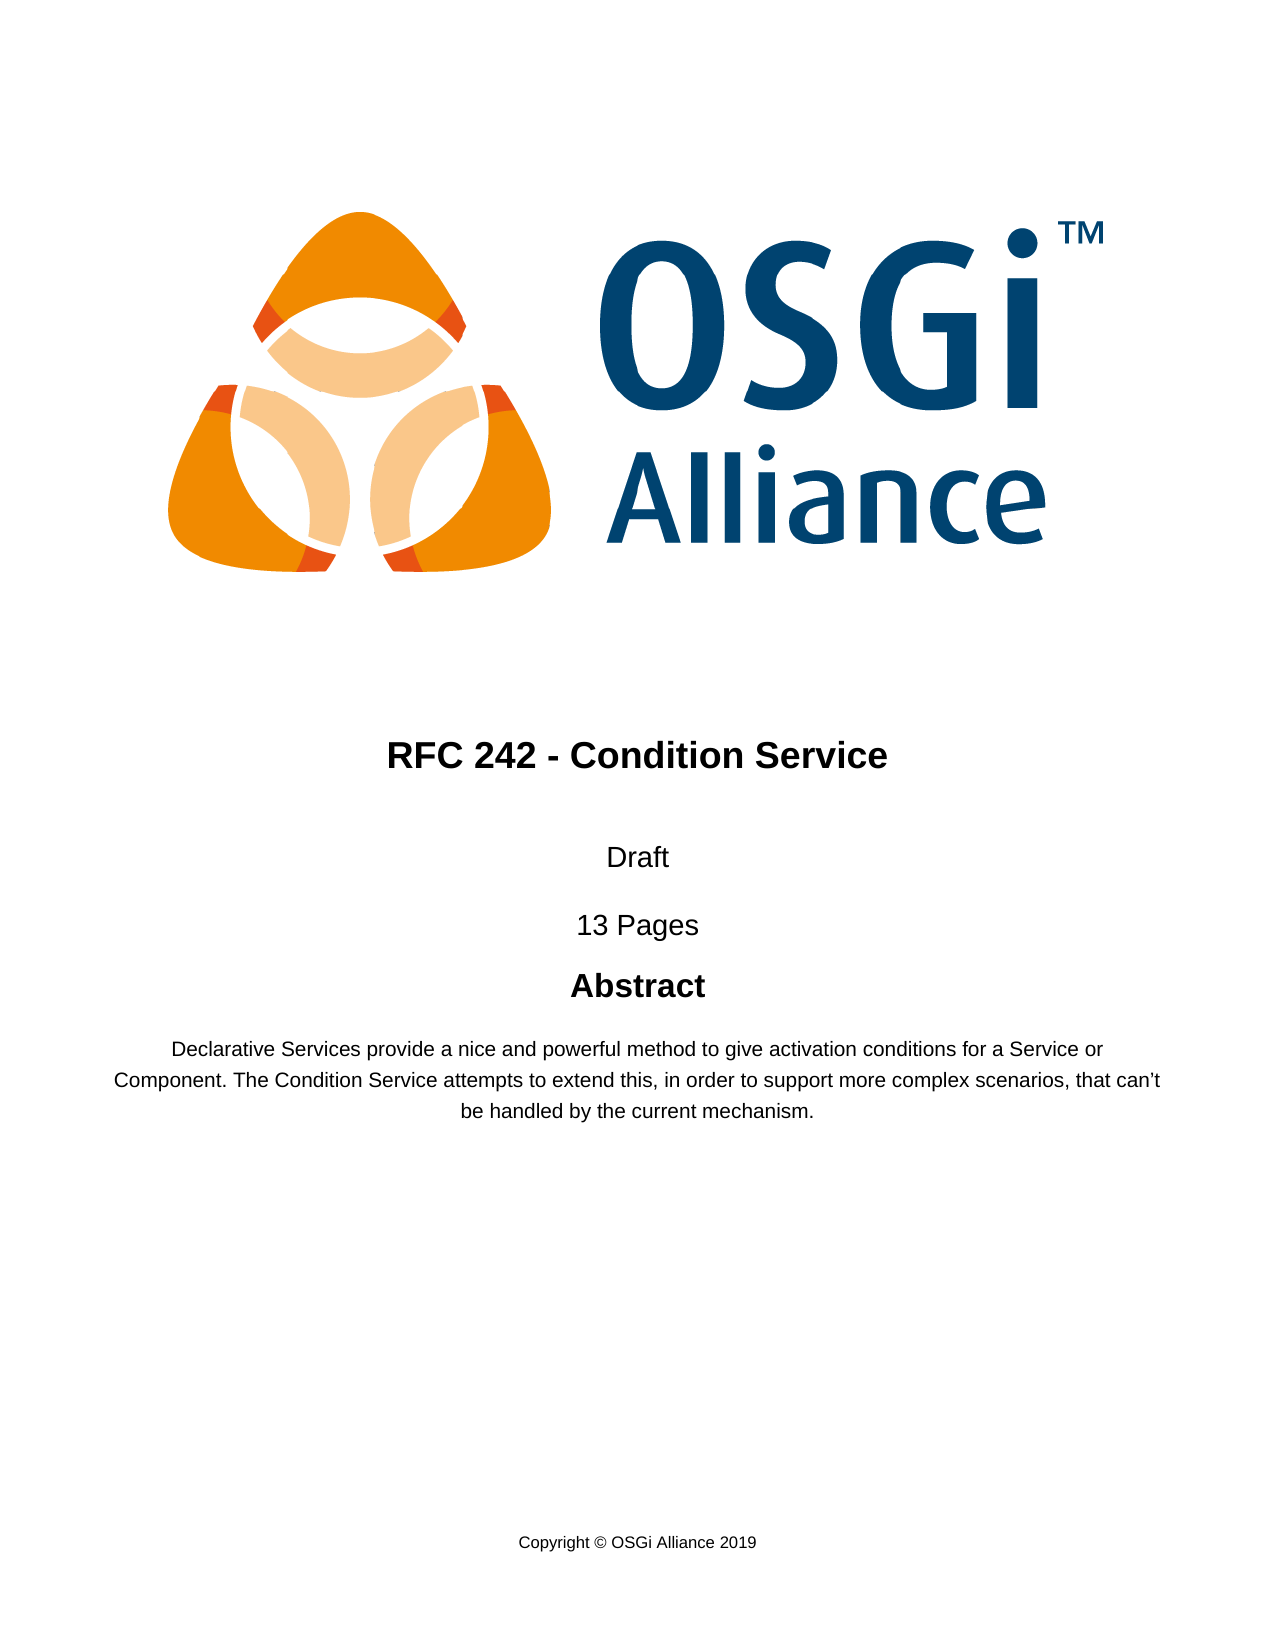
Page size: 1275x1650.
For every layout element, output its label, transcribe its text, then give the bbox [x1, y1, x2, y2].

text Declarative Services provide a nice and powerful method to give activation conditions for a Service or Component. The Condition Service attempts to extend this, in order to support more complex scenarios, that can’t be handled by the current mechanism. [112, 1029, 1162, 1123]
title RFC 242 - Condition Service [112, 733, 1162, 776]
text Abstract [112, 966, 1162, 1004]
picture [112, 158, 1163, 626]
title Draft 12 Pages [112, 841, 1162, 941]
